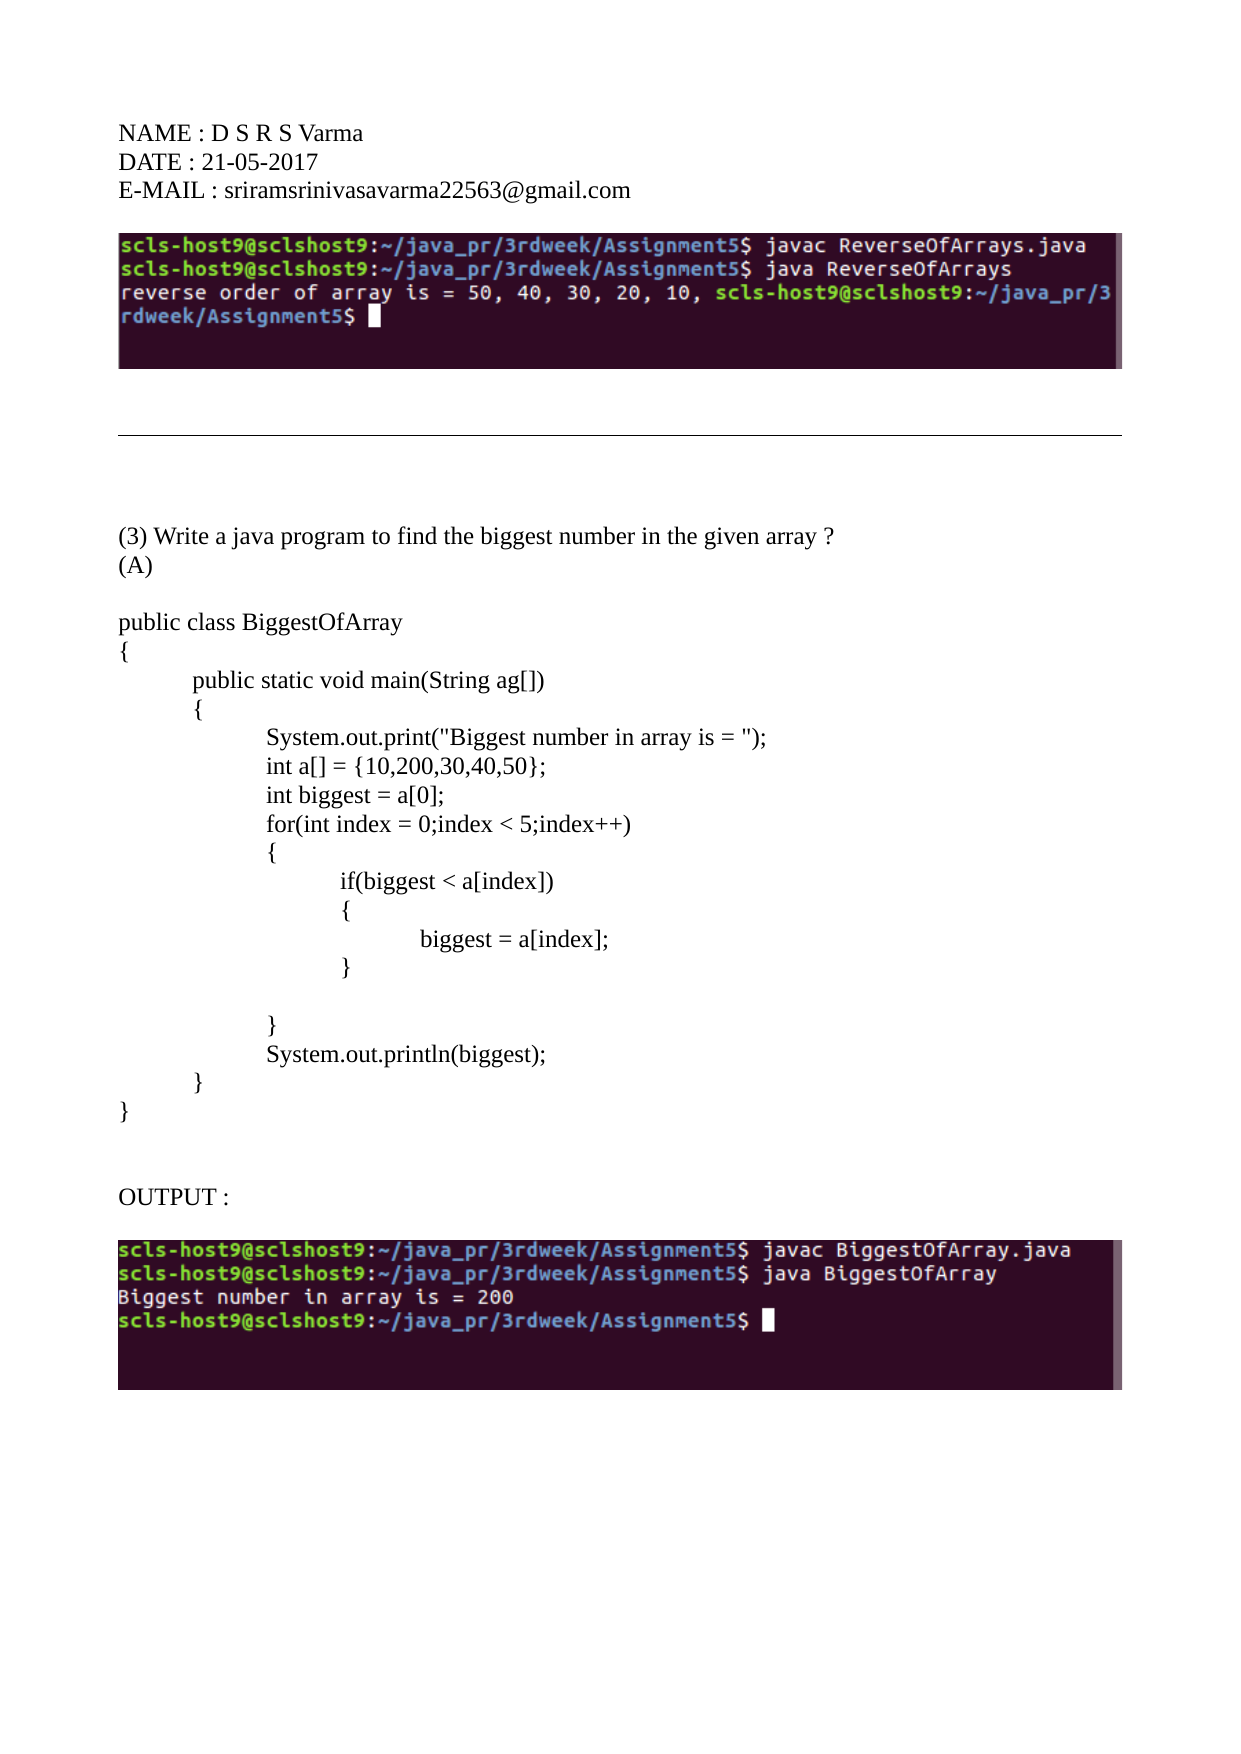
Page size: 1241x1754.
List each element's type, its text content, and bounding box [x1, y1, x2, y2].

text { [118, 837, 1122, 866]
text biggest = a[index]; [118, 924, 1122, 952]
text } [118, 1096, 1122, 1125]
text public static void main(String ag[]) [118, 665, 1122, 694]
text if(biggest < a[index]) [118, 866, 1122, 895]
text { [118, 694, 1122, 722]
text OUTPUT : [118, 1182, 1122, 1211]
text } [118, 952, 1122, 981]
text for(int index = 0;index < 5;index++) [118, 809, 1122, 837]
text int a[] = {10,200,30,40,50}; [118, 751, 1122, 780]
text { [118, 636, 1122, 665]
text int biggest = a[0]; [118, 780, 1122, 809]
text { [118, 895, 1122, 924]
text } [118, 1010, 1122, 1039]
text (A) [118, 550, 1122, 579]
picture [118, 1240, 1123, 1390]
text System.out.print("Biggest number in array is = "); [118, 722, 1122, 751]
text (3) Write a java program to find the biggest number in the given array ? [118, 521, 1122, 550]
picture [118, 233, 1123, 369]
text public class BiggestOfArray [118, 607, 1122, 636]
text System.out.println(biggest); [118, 1039, 1122, 1067]
text } [118, 1067, 1122, 1096]
